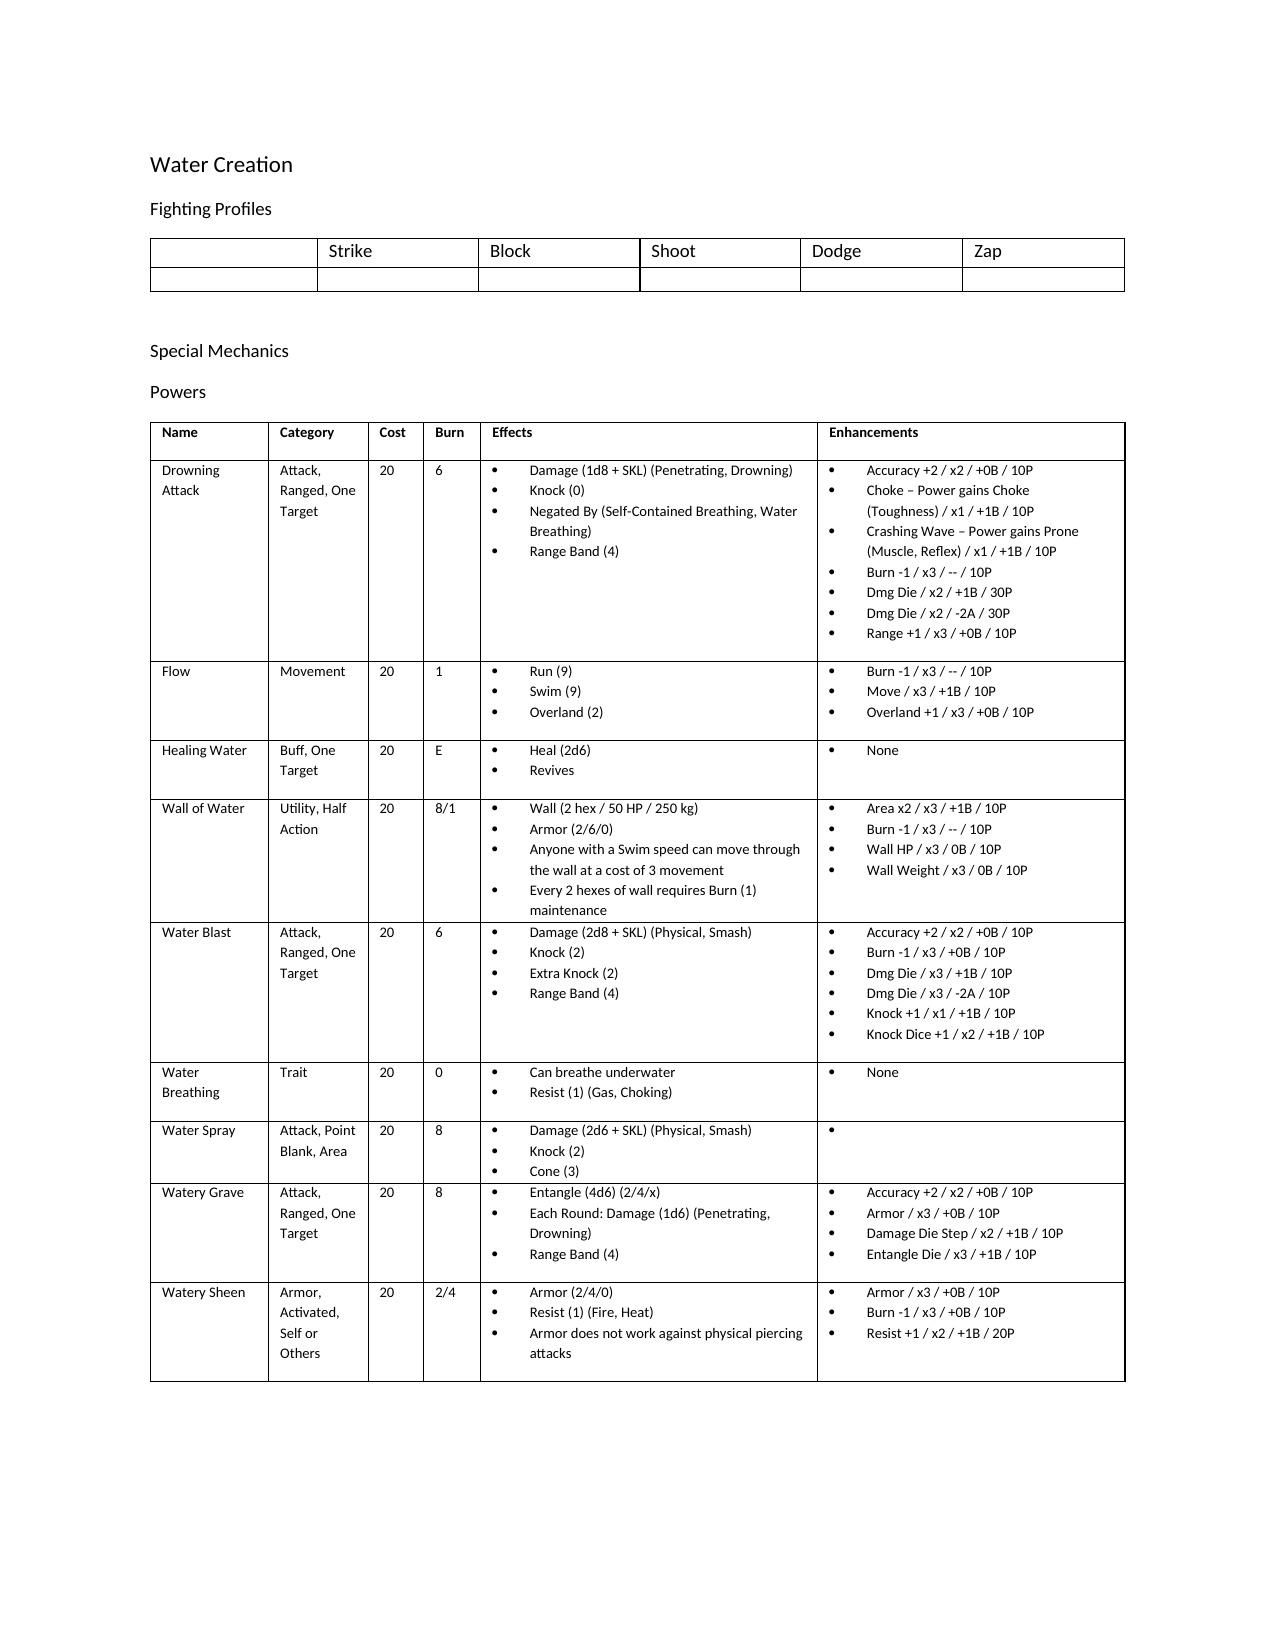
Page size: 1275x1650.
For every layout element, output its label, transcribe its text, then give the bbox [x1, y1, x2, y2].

table_cell None [818, 741, 1124, 798]
table_cell 20 [369, 1283, 423, 1381]
table_cell Armor, Activated, Self or Others [269, 1283, 368, 1381]
text Powers [150, 381, 1125, 403]
table_cell Drowning Attack [151, 461, 268, 661]
table_cell Armor (2/4/0) Resist (1) (Fire, Heat) Armor does not work against physical piercing attacks [481, 1283, 817, 1381]
table_header Burn [424, 423, 480, 460]
table_cell Damage (1d8 + SKL) (Penetrating, Drowning) Knock (0) Negated By (Self-Contained Breathing, Water Breathing) Range Band (4) [481, 461, 817, 661]
table_cell Attack, Ranged, One Target [269, 1184, 368, 1282]
table_cell Water Spray [151, 1122, 268, 1183]
table_cell Damage (2d6 + SKL) (Physical, Smash) Knock (2) Cone (3) [481, 1122, 817, 1183]
table_cell 8 [424, 1184, 480, 1282]
table_cell Entangle (4d6) (2/4/x) Each Round: Damage (1d6) (Penetrating, Drowning) Range Band (4) [481, 1184, 817, 1282]
table_header Enhancements [818, 423, 1124, 460]
table_cell Accuracy +2 / x2 / +0B / 10P Burn -1 / x3 / +0B / 10P Dmg Die / x3 / +1B / 10P Dmg Die / x3 / -2A / 10P Knock +1 / x1 / +1B / 10P Knock Dice +1 / x2 / +1B / 10P [818, 923, 1124, 1062]
table_cell [641, 268, 800, 291]
table_cell Armor / x3 / +0B / 10P Burn -1 / x3 / +0B / 10P Resist +1 / x2 / +1B / 20P [818, 1283, 1124, 1381]
table_cell Wall (2 hex / 50 HP / 250 kg) Armor (2/6/0) Anyone with a Swim speed can move through the wall at a cost of 3 movement Every 2 hexes of wall requires Burn (1) maintenance [481, 800, 817, 922]
table_header Name [151, 423, 268, 460]
table_cell [479, 268, 639, 291]
table_cell Attack, Point Blank, Area [269, 1122, 368, 1183]
table_cell Water Blast [151, 923, 268, 1062]
table_cell 1 [424, 662, 480, 740]
table_cell [801, 268, 962, 291]
table_cell Flow [151, 662, 268, 740]
table_cell 8/1 [424, 800, 480, 922]
table_header Category [269, 423, 368, 460]
table_cell E [424, 741, 480, 798]
table_cell 20 [369, 1063, 423, 1121]
table_cell 6 [424, 923, 480, 1062]
table_cell Utility, Half Action [269, 800, 368, 922]
table_cell Run (9) Swim (9) Overland (2) [481, 662, 817, 740]
table_cell Can breathe underwater Resist (1) (Gas, Choking) [481, 1063, 817, 1121]
table_cell 20 [369, 800, 423, 922]
table_cell Wall of Water [151, 800, 268, 922]
table_cell Healing Water [151, 741, 268, 798]
table_cell Burn -1 / x3 / -- / 10P Move / x3 / +1B / 10P Overland +1 / x3 / +0B / 10P [818, 662, 1124, 740]
table_cell Watery Grave [151, 1184, 268, 1282]
table_header Shoot [641, 239, 800, 267]
table_cell [151, 268, 317, 291]
table_header Block [479, 239, 639, 267]
table_cell Watery Sheen [151, 1283, 268, 1381]
table_header [151, 239, 317, 267]
table_header Strike [318, 239, 478, 267]
table_cell Accuracy +2 / x2 / +0B / 10P Armor / x3 / +0B / 10P Damage Die Step / x2 / +1B / 10P Entangle Die / x3 / +1B / 10P [818, 1184, 1124, 1282]
table_cell Movement [269, 662, 368, 740]
table_cell 8 [424, 1122, 480, 1183]
table_cell [963, 268, 1124, 291]
table_cell 20 [369, 923, 423, 1062]
table_cell Area x2 / x3 / +1B / 10P Burn -1 / x3 / -- / 10P Wall HP / x3 / 0B / 10P Wall Weight / x3 / 0B / 10P [818, 800, 1124, 922]
table_cell Heal (2d6) Revives [481, 741, 817, 798]
table_cell Trait [269, 1063, 368, 1121]
table_cell Water Breathing [151, 1063, 268, 1121]
table_cell 20 [369, 1184, 423, 1282]
table_cell Attack, Ranged, One Target [269, 461, 368, 661]
table_cell 20 [369, 461, 423, 661]
table_cell 6 [424, 461, 480, 661]
table_cell 20 [369, 741, 423, 798]
table_header Effects [481, 423, 817, 460]
table_header Dodge [801, 239, 962, 267]
table_cell 2/4 [424, 1283, 480, 1381]
table_cell Buff, One Target [269, 741, 368, 798]
table_header Cost [369, 423, 423, 460]
text Special Mechanics [150, 339, 1125, 362]
table_cell [818, 1122, 1124, 1183]
table_cell 0 [424, 1063, 480, 1121]
text Fighting Profiles [150, 197, 1125, 220]
table_cell Accuracy +2 / x2 / +0B / 10P Choke – Power gains Choke (Toughness) / x1 / +1B / 10P Crashing Wave – Power gains Prone (Muscle, Reflex) / x1 / +1B / 10P Burn -1 / x3 / -- / 10P Dmg Die / x2 / +1B / 30P Dmg Die / x2 / -2A / 30P Range +1 / x3 / +0B / 10P [818, 461, 1124, 661]
table_cell 20 [369, 1122, 423, 1183]
table_header Zap [963, 239, 1124, 267]
table_cell 20 [369, 662, 423, 740]
table_cell Damage (2d8 + SKL) (Physical, Smash) Knock (2) Extra Knock (2) Range Band (4) [481, 923, 817, 1062]
table_cell [318, 268, 478, 291]
table_cell None [818, 1063, 1124, 1121]
table_cell Attack, Ranged, One Target [269, 923, 368, 1062]
text Water Creation [150, 150, 1125, 178]
